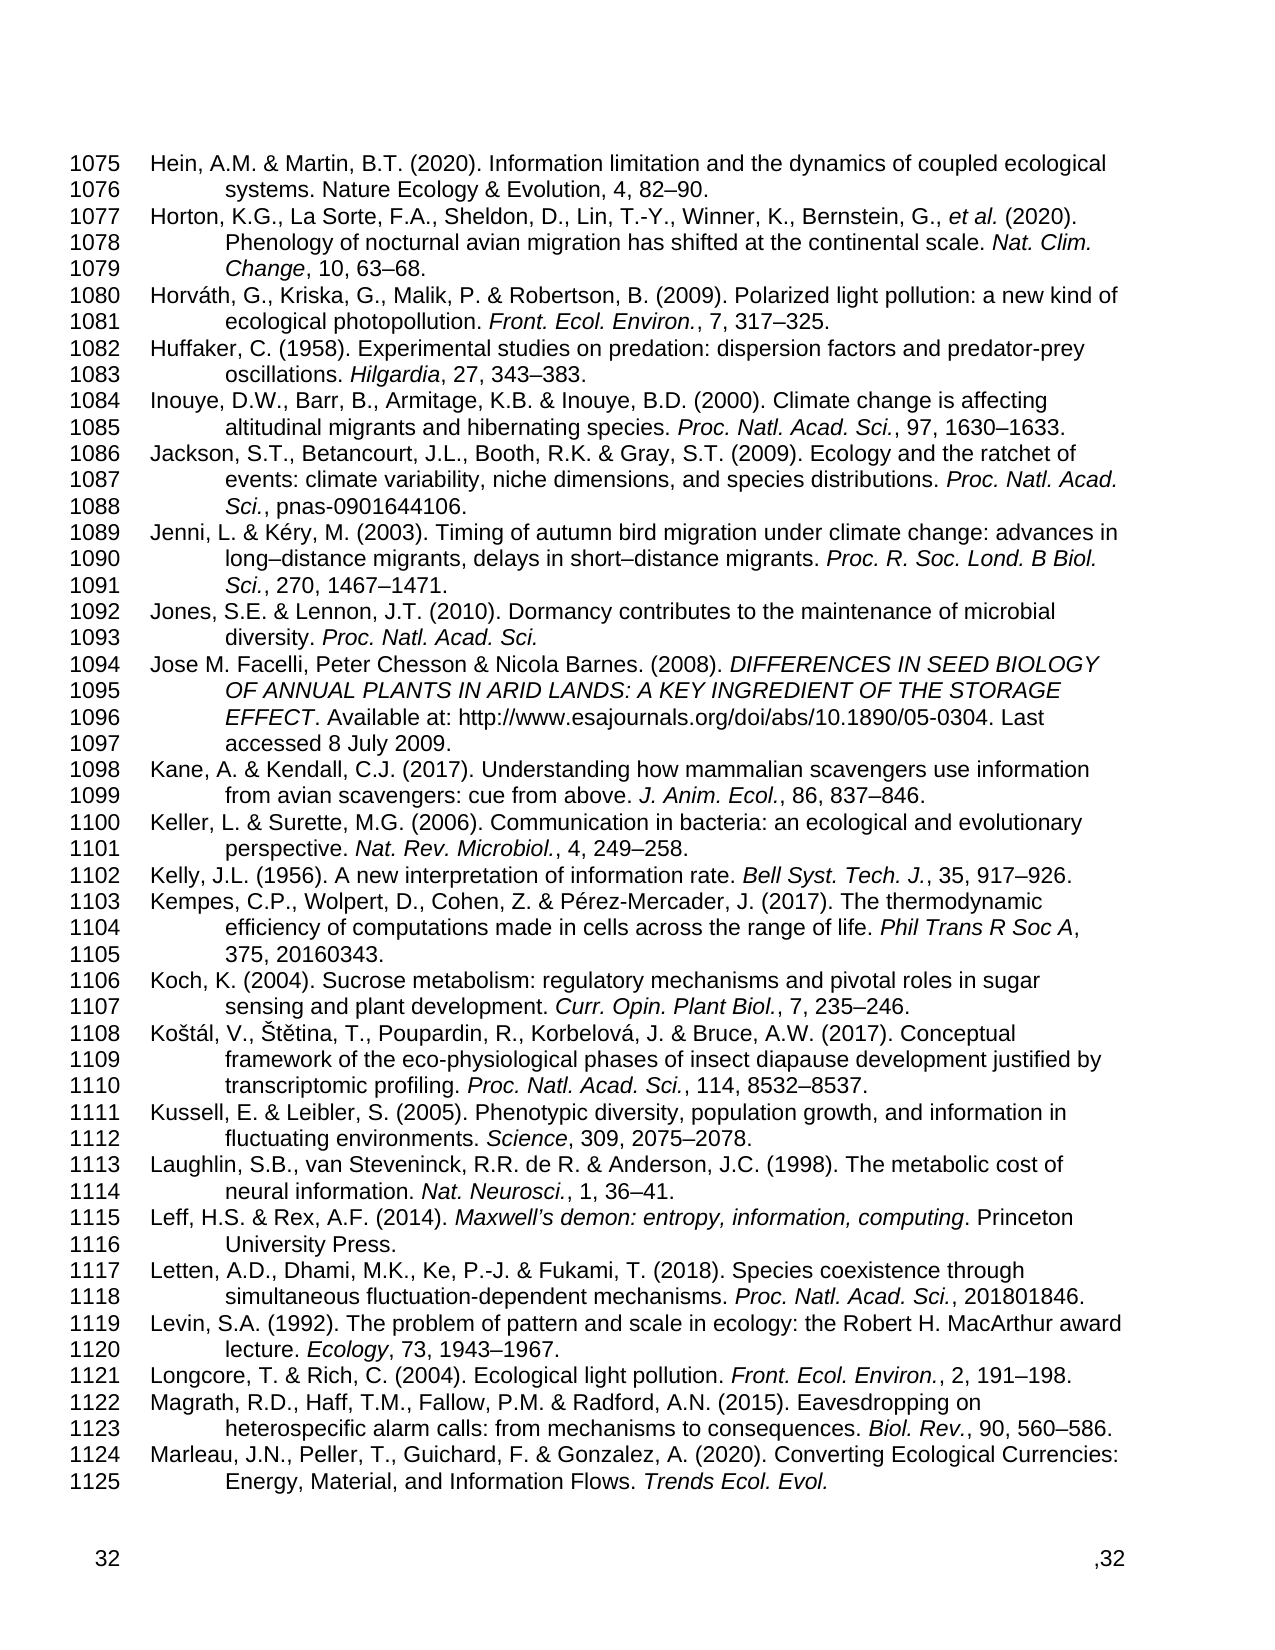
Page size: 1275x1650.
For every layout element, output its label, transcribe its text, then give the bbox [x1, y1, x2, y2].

text Kane, A. & Kendall, C.J. (2017). Understanding how mammalian scavengers use information from avian scavengers: cue from above. J. Anim. Ecol., 86, 837–846. [150, 756, 1125, 809]
text Jones, S.E. & Lennon, J.T. (2010). Dormancy contributes to the maintenance of microbial diversity. Proc. Natl. Acad. Sci. [150, 598, 1125, 651]
text Huffaker, C. (1958). Experimental studies on predation: dispersion factors and predator-prey oscillations. Hilgardia, 27, 343–383. [150, 334, 1125, 387]
text Kelly, J.L. (1956). A new interpretation of information rate. Bell Syst. Tech. J., 35, 917–926. [150, 862, 1125, 888]
text Kussell, E. & Leibler, S. (2005). Phenotypic diversity, population growth, and information in fluctuating environments. Science, 309, 2075–2078. [150, 1099, 1125, 1151]
text Keller, L. & Surette, M.G. (2006). Communication in bacteria: an ecological and evolutionary perspective. Nat. Rev. Microbiol., 4, 249–258. [150, 809, 1125, 862]
text Koštál, V., Štětina, T., Poupardin, R., Korbelová, J. & Bruce, A.W. (2017). Conceptual framework of the eco-physiological phases of insect diapause development justified by transcriptomic profiling. Proc. Natl. Acad. Sci., 114, 8532–8537. [150, 1020, 1125, 1099]
text Koch, K. (2004). Sucrose metabolism: regulatory mechanisms and pivotal roles in sugar sensing and plant development. Curr. Opin. Plant Biol., 7, 235–246. [150, 967, 1125, 1020]
text Jackson, S.T., Betancourt, J.L., Booth, R.K. & Gray, S.T. (2009). Ecology and the ratchet of events: climate variability, niche dimensions, and species distributions. Proc. Natl. Acad. Sci., pnas-0901644106. [150, 440, 1125, 519]
text Horváth, G., Kriska, G., Malik, P. & Robertson, B. (2009). Polarized light pollution: a new kind of ecological photopollution. Front. Ecol. Environ., 7, 317–325. [150, 282, 1125, 334]
text Horton, K.G., La Sorte, F.A., Sheldon, D., Lin, T.-Y., Winner, K., Bernstein, G., et al. (2020). Phenology of nocturnal avian migration has shifted at the continental scale. Nat. Clim. Change, 10, 63–68. [150, 203, 1125, 282]
text Kempes, C.P., Wolpert, D., Cohen, Z. & Pérez-Mercader, J. (2017). The thermodynamic efficiency of computations made in cells across the range of life. Phil Trans R Soc A, 375, 20160343. [150, 888, 1125, 967]
text Leff, H.S. & Rex, A.F. (2014). Maxwell’s demon: entropy, information, computing. Princeton University Press. [150, 1204, 1125, 1257]
text Hein, A.M. & Martin, B.T. (2020). Information limitation and the dynamics of coupled ecological systems. Nature Ecology & Evolution, 4, 82–90. [150, 150, 1125, 203]
text Magrath, R.D., Haff, T.M., Fallow, P.M. & Radford, A.N. (2015). Eavesdropping on heterospecific alarm calls: from mechanisms to consequences. Biol. Rev., 90, 560–586. [150, 1389, 1125, 1441]
text Letten, A.D., Dhami, M.K., Ke, P.-J. & Fukami, T. (2018). Species coexistence through simultaneous fluctuation-dependent mechanisms. Proc. Natl. Acad. Sci., 201801846. [150, 1257, 1125, 1309]
text Laughlin, S.B., van Steveninck, R.R. de R. & Anderson, J.C. (1998). The metabolic cost of neural information. Nat. Neurosci., 1, 36–41. [150, 1151, 1125, 1204]
text Marleau, J.N., Peller, T., Guichard, F. & Gonzalez, A. (2020). Converting Ecological Currencies: Energy, Material, and Information Flows. Trends Ecol. Evol. [150, 1441, 1125, 1494]
text Longcore, T. & Rich, C. (2004). Ecological light pollution. Front. Ecol. Environ., 2, 191–198. [150, 1362, 1125, 1389]
text Levin, S.A. (1992). The problem of pattern and scale in ecology: the Robert H. MacArthur award lecture. Ecology, 73, 1943–1967. [150, 1309, 1125, 1362]
text Inouye, D.W., Barr, B., Armitage, K.B. & Inouye, B.D. (2000). Climate change is affecting altitudinal migrants and hibernating species. Proc. Natl. Acad. Sci., 97, 1630–1633. [150, 387, 1125, 440]
text Jose M. Facelli, Peter Chesson & Nicola Barnes. (2008). DIFFERENCES IN SEED BIOLOGY OF ANNUAL PLANTS IN ARID LANDS: A KEY INGREDIENT OF THE STORAGE EFFECT. Available at: http://www.esajournals.org/doi/abs/10.1890/05-0304. Last accessed 8 July 2009. [150, 651, 1125, 756]
text Jenni, L. & Kéry, M. (2003). Timing of autumn bird migration under climate change: advances in long–distance migrants, delays in short–distance migrants. Proc. R. Soc. Lond. B Biol. Sci., 270, 1467–1471. [150, 519, 1125, 598]
